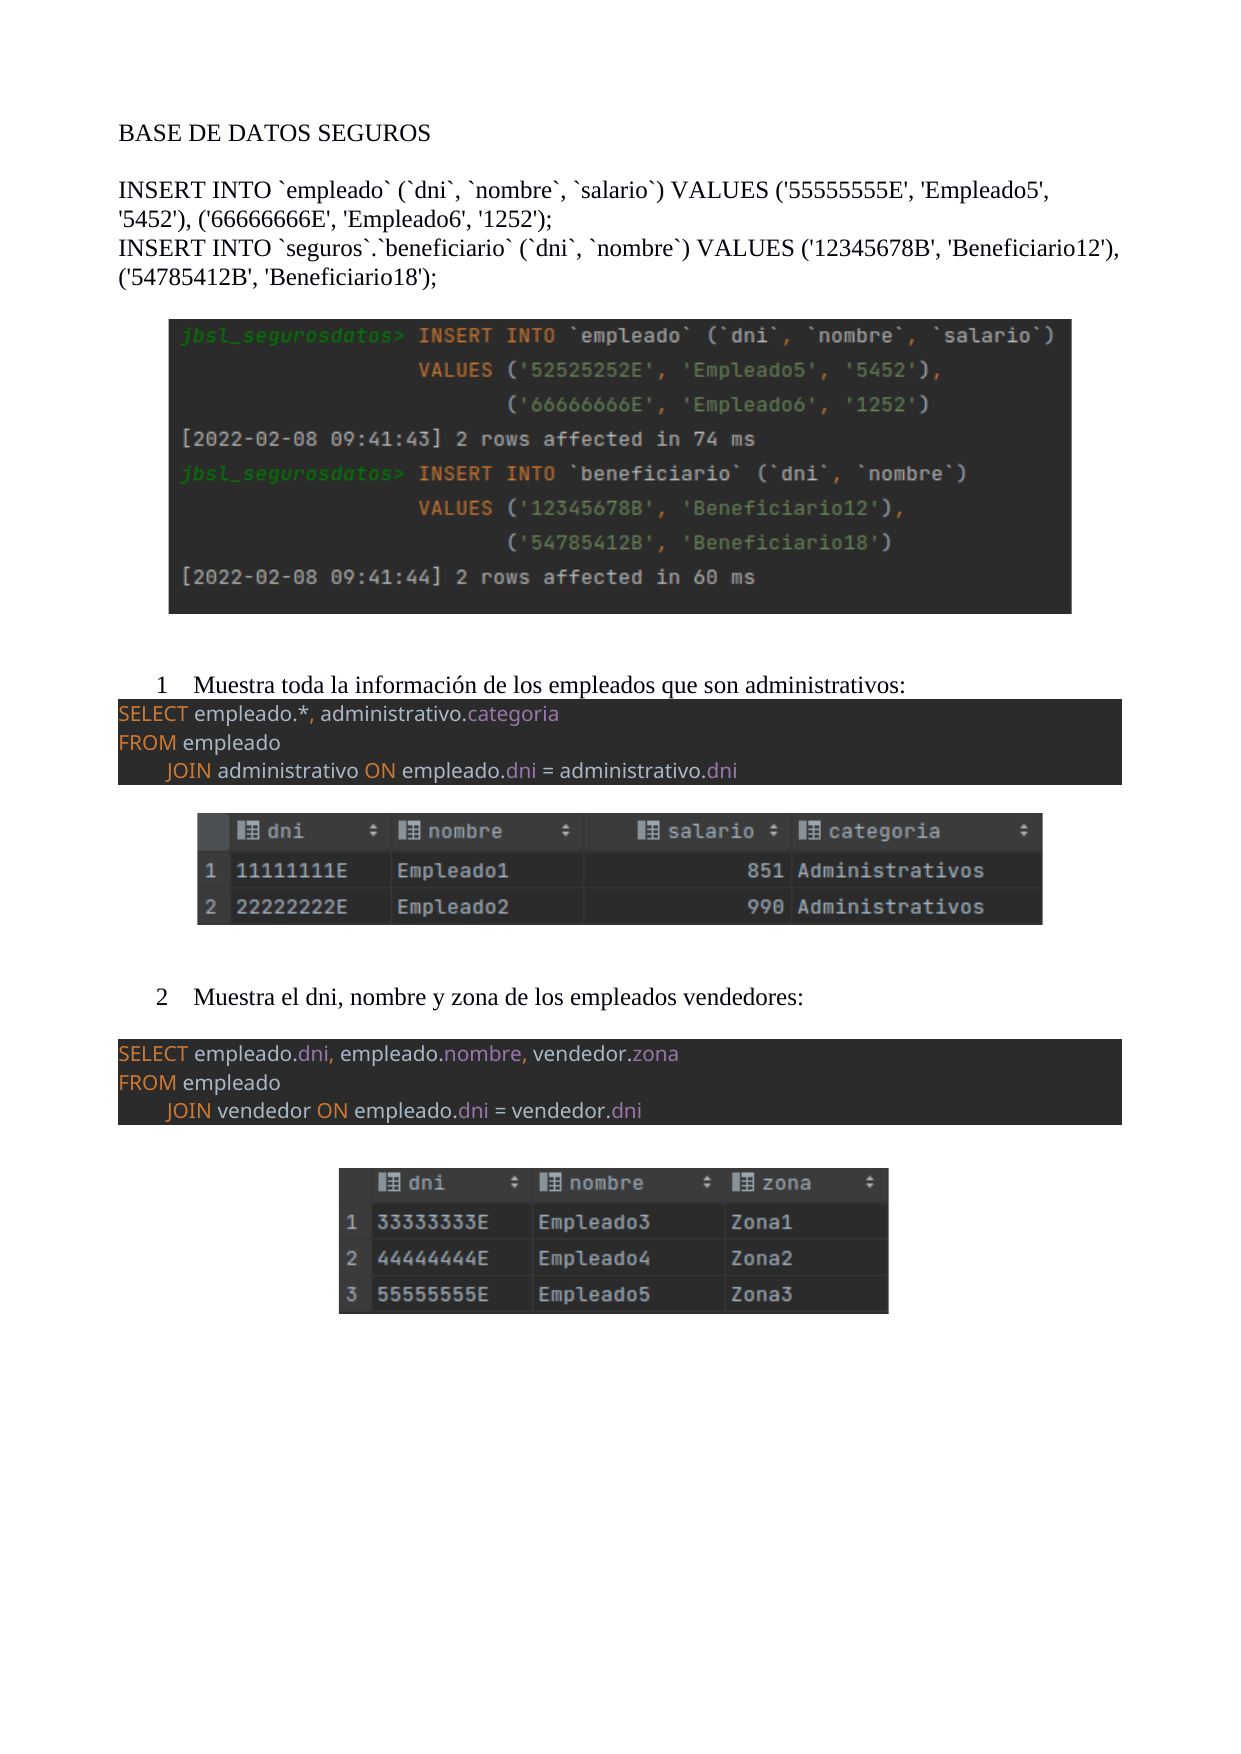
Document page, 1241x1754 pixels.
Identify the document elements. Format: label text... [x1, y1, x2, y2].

list Muestra el dni, nombre y zona de los empleados vendedores: [156, 982, 1122, 1011]
text BASE DE DATOS SEGUROS [118, 118, 1122, 147]
text SELECT empleado.dni, empleado.nombre, vendedor.zona FROM empleado JOIN vendedor ON empleado.dni = vendedor.dni [118, 1039, 1122, 1125]
text SELECT empleado.*, administrativo.categoria FROM empleado JOIN administrativo ON empleado.dni = administrativo.dni [118, 699, 1122, 785]
picture [197, 813, 1043, 925]
text INSERT INTO `seguros`.`beneficiario` (`dni`, `nombre`) VALUES ('12345678B', 'Beneficiario12'), ('54785412B', 'Beneficiario18'); [118, 233, 1122, 291]
list Muestra toda la información de los empleados que son administrativos: [156, 671, 1122, 699]
picture [338, 1168, 889, 1314]
text INSERT INTO `empleado` (`dni`, `nombre`, `salario`) VALUES ('55555555E', 'Empleado5', '5452'), ('66666666E', 'Empleado6', '1252'); [118, 176, 1122, 233]
picture [168, 319, 1072, 614]
